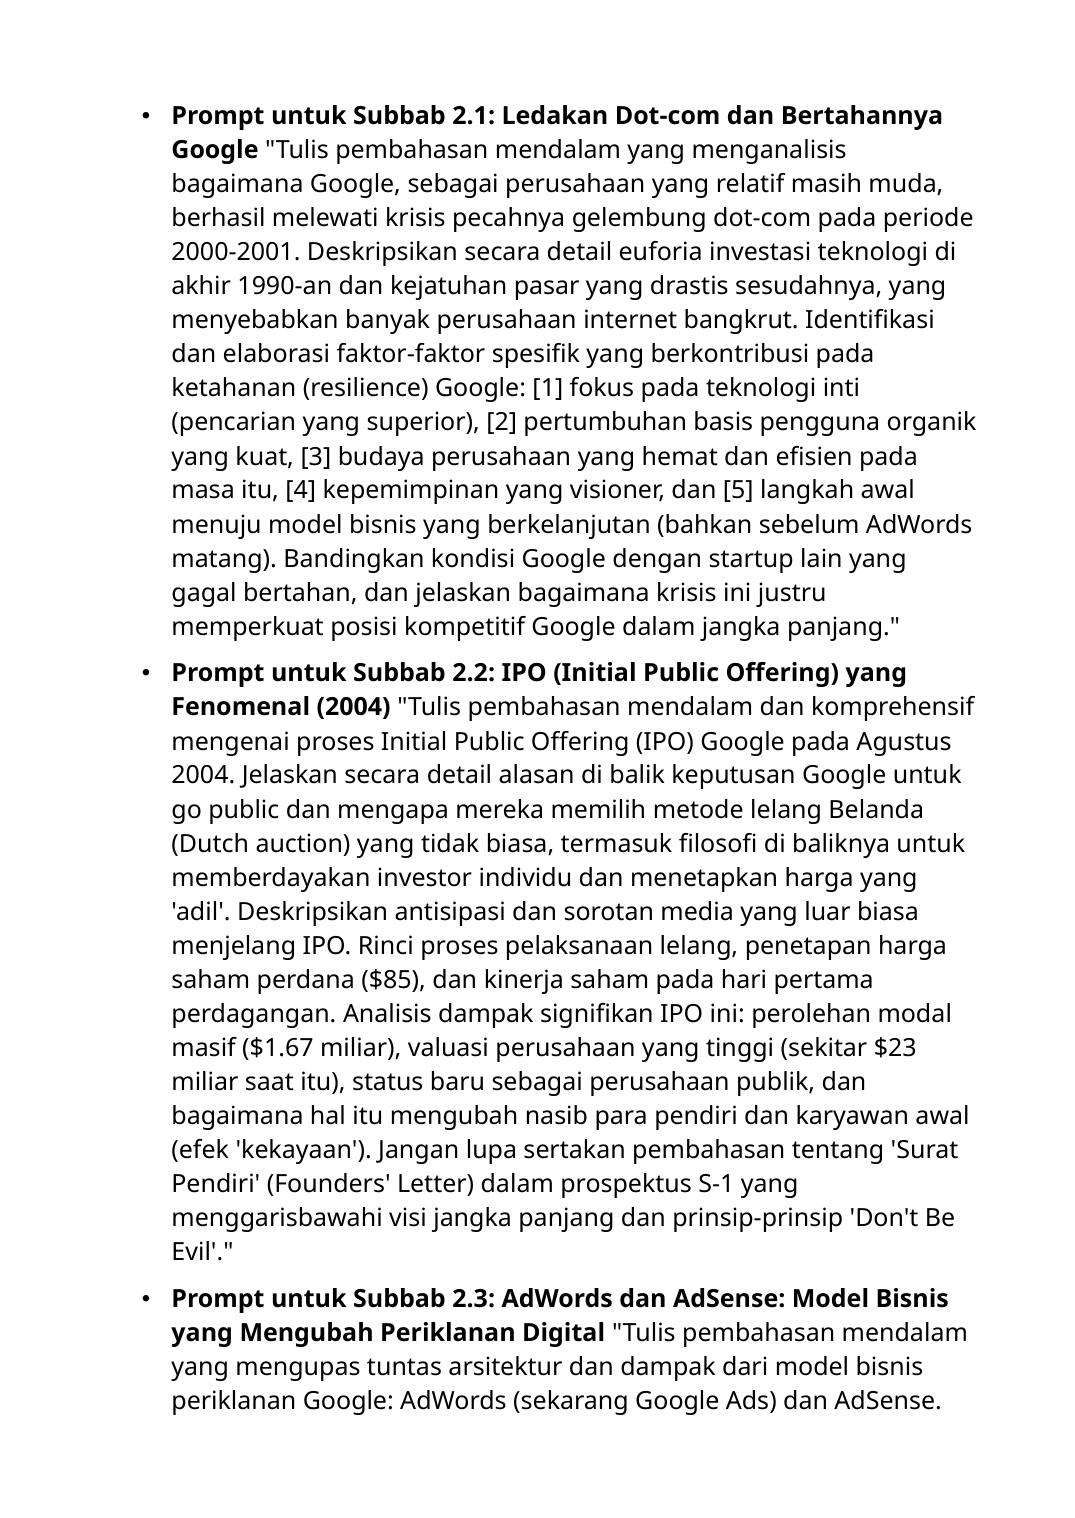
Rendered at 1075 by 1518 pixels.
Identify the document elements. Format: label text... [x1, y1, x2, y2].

list Prompt untuk Subbab 2.2: IPO (Initial Public Offering) yang Fenomenal (2004) "Tulis pembahasan mendalam dan komprehensif mengenai proses Initial Public Offering (IPO) Google pada Agustus 2004. Jelaskan secara detail alasan di balik keputusan Google untuk go public dan mengapa mereka memilih metode lelang Belanda (Dutch auction) yang tidak biasa, termasuk filosofi di baliknya untuk memberdayakan investor individu dan menetapkan harga yang 'adil'. Deskripsikan antisipasi dan sorotan media yang luar biasa menjelang IPO. Rinci proses pelaksanaan lelang, penetapan harga saham perdana ($85), dan kinerja saham pada hari pertama perdagangan. Analisis dampak signifikan IPO ini: perolehan modal masif ($1.67 miliar), valuasi perusahaan yang tinggi (sekitar $23 miliar saat itu), status baru sebagai perusahaan publik, dan bagaimana hal itu mengubah nasib para pendiri dan karyawan awal (efek 'kekayaan'). Jangan lupa sertakan pembahasan tentang 'Surat Pendiri' (Founders' Letter) dalam prospektus S-1 yang menggarisbawahi visi jangka panjang dan prinsip-prinsip 'Don't Be Evil'." [142, 655, 977, 1268]
list Prompt untuk Subbab 2.1: Ledakan Dot-com dan Bertahannya Google "Tulis pembahasan mendalam yang menganalisis bagaimana Google, sebagai perusahaan yang relatif masih muda, berhasil melewati krisis pecahnya gelembung dot-com pada periode 2000-2001. Deskripsikan secara detail euforia investasi teknologi di akhir 1990-an dan kejatuhan pasar yang drastis sesudahnya, yang menyebabkan banyak perusahaan internet bangkrut. Identifikasi dan elaborasi faktor-faktor spesifik yang berkontribusi pada ketahanan (resilience) Google: [1] fokus pada teknologi inti (pencarian yang superior), [2] pertumbuhan basis pengguna organik yang kuat, [3] budaya perusahaan yang hemat dan efisien pada masa itu, [4] kepemimpinan yang visioner, dan [5] langkah awal menuju model bisnis yang berkelanjutan (bahkan sebelum AdWords matang). Bandingkan kondisi Google dengan startup lain yang gagal bertahan, dan jelaskan bagaimana krisis ini justru memperkuat posisi kompetitif Google dalam jangka panjang." [142, 97, 977, 642]
list Prompt untuk Subbab 2.3: AdWords dan AdSense: Model Bisnis yang Mengubah Periklanan Digital "Tulis pembahasan mendalam yang mengupas tuntas arsitektur dan dampak dari model bisnis periklanan Google: AdWords (sekarang Google Ads) dan AdSense. [142, 1281, 977, 1417]
